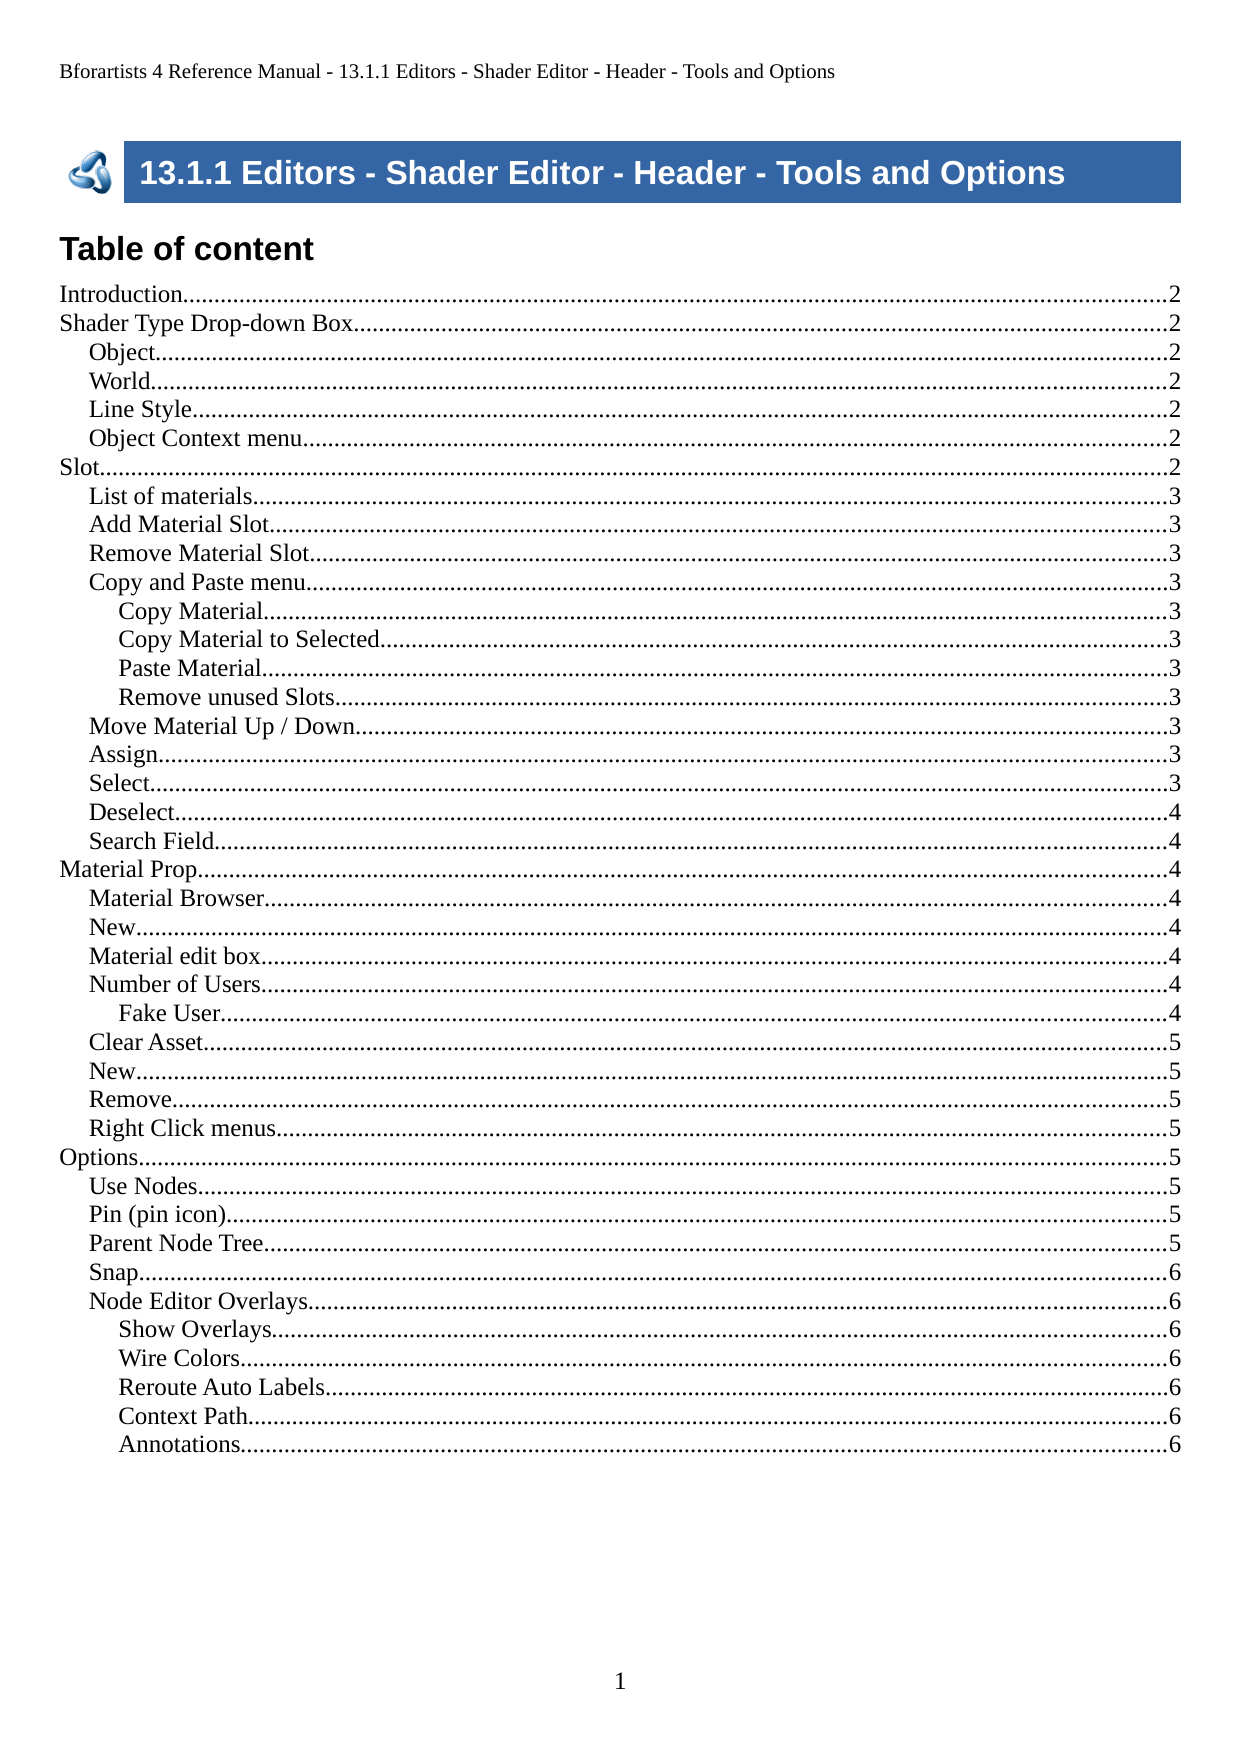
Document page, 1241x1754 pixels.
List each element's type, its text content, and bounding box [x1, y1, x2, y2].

table_header [59, 141, 124, 203]
text Reroute Auto Labels 6 [118, 1372, 1181, 1401]
text Material edit box 4 [88, 941, 1181, 969]
text Copy Material 3 [118, 596, 1181, 624]
text Paste Material 3 [118, 653, 1181, 682]
text Remove unused Slots 3 [118, 682, 1181, 711]
text Remove 5 [88, 1084, 1181, 1113]
text Select 3 [88, 768, 1181, 797]
text Assign 3 [88, 739, 1181, 768]
text Copy Material to Selected 3 [118, 624, 1181, 653]
text Copy and Paste menu 3 [88, 567, 1181, 596]
text Annotations 6 [118, 1429, 1181, 1458]
text Pin (pin icon) 5 [88, 1199, 1181, 1228]
text New 5 [88, 1056, 1181, 1084]
text Parent Node Tree 5 [88, 1228, 1181, 1257]
text Move Material Up / Down 3 [88, 711, 1181, 739]
text New 4 [88, 912, 1181, 941]
text Material Browser 4 [88, 883, 1181, 912]
subtitle Table of content [59, 228, 1181, 267]
text Line Style 2 [88, 394, 1181, 423]
text Use Nodes 5 [88, 1171, 1181, 1199]
text Shader Type Drop-down Box 2 [59, 308, 1181, 337]
text Deselect 4 [88, 797, 1181, 826]
text Snap 6 [88, 1257, 1181, 1286]
text Remove Material Slot 3 [88, 538, 1181, 567]
text Right Click menus 5 [88, 1113, 1181, 1142]
text List of materials 3 [88, 481, 1181, 509]
text Search Field 4 [88, 826, 1181, 854]
text Object Context menu 2 [88, 423, 1181, 452]
text World 2 [88, 366, 1181, 394]
text Introduction 2 [59, 279, 1181, 308]
text Options 5 [59, 1142, 1181, 1171]
text Node Editor Overlays 6 [88, 1286, 1181, 1314]
text Number of Users 4 [88, 969, 1181, 998]
text Fake User 4 [118, 998, 1181, 1027]
table_header 13.1.1 Editors - Shader Editor - Header - Tools and Options [124, 141, 1181, 203]
text Wire Colors 6 [118, 1343, 1181, 1372]
text Slot 2 [59, 452, 1181, 481]
text Clear Asset 5 [88, 1027, 1181, 1056]
text Show Overlays 6 [118, 1314, 1181, 1343]
text Object 2 [88, 337, 1181, 366]
text Material Prop 4 [59, 854, 1181, 883]
text Context Path 6 [118, 1401, 1181, 1429]
picture [65, 147, 114, 197]
text Add Material Slot 3 [88, 509, 1181, 538]
